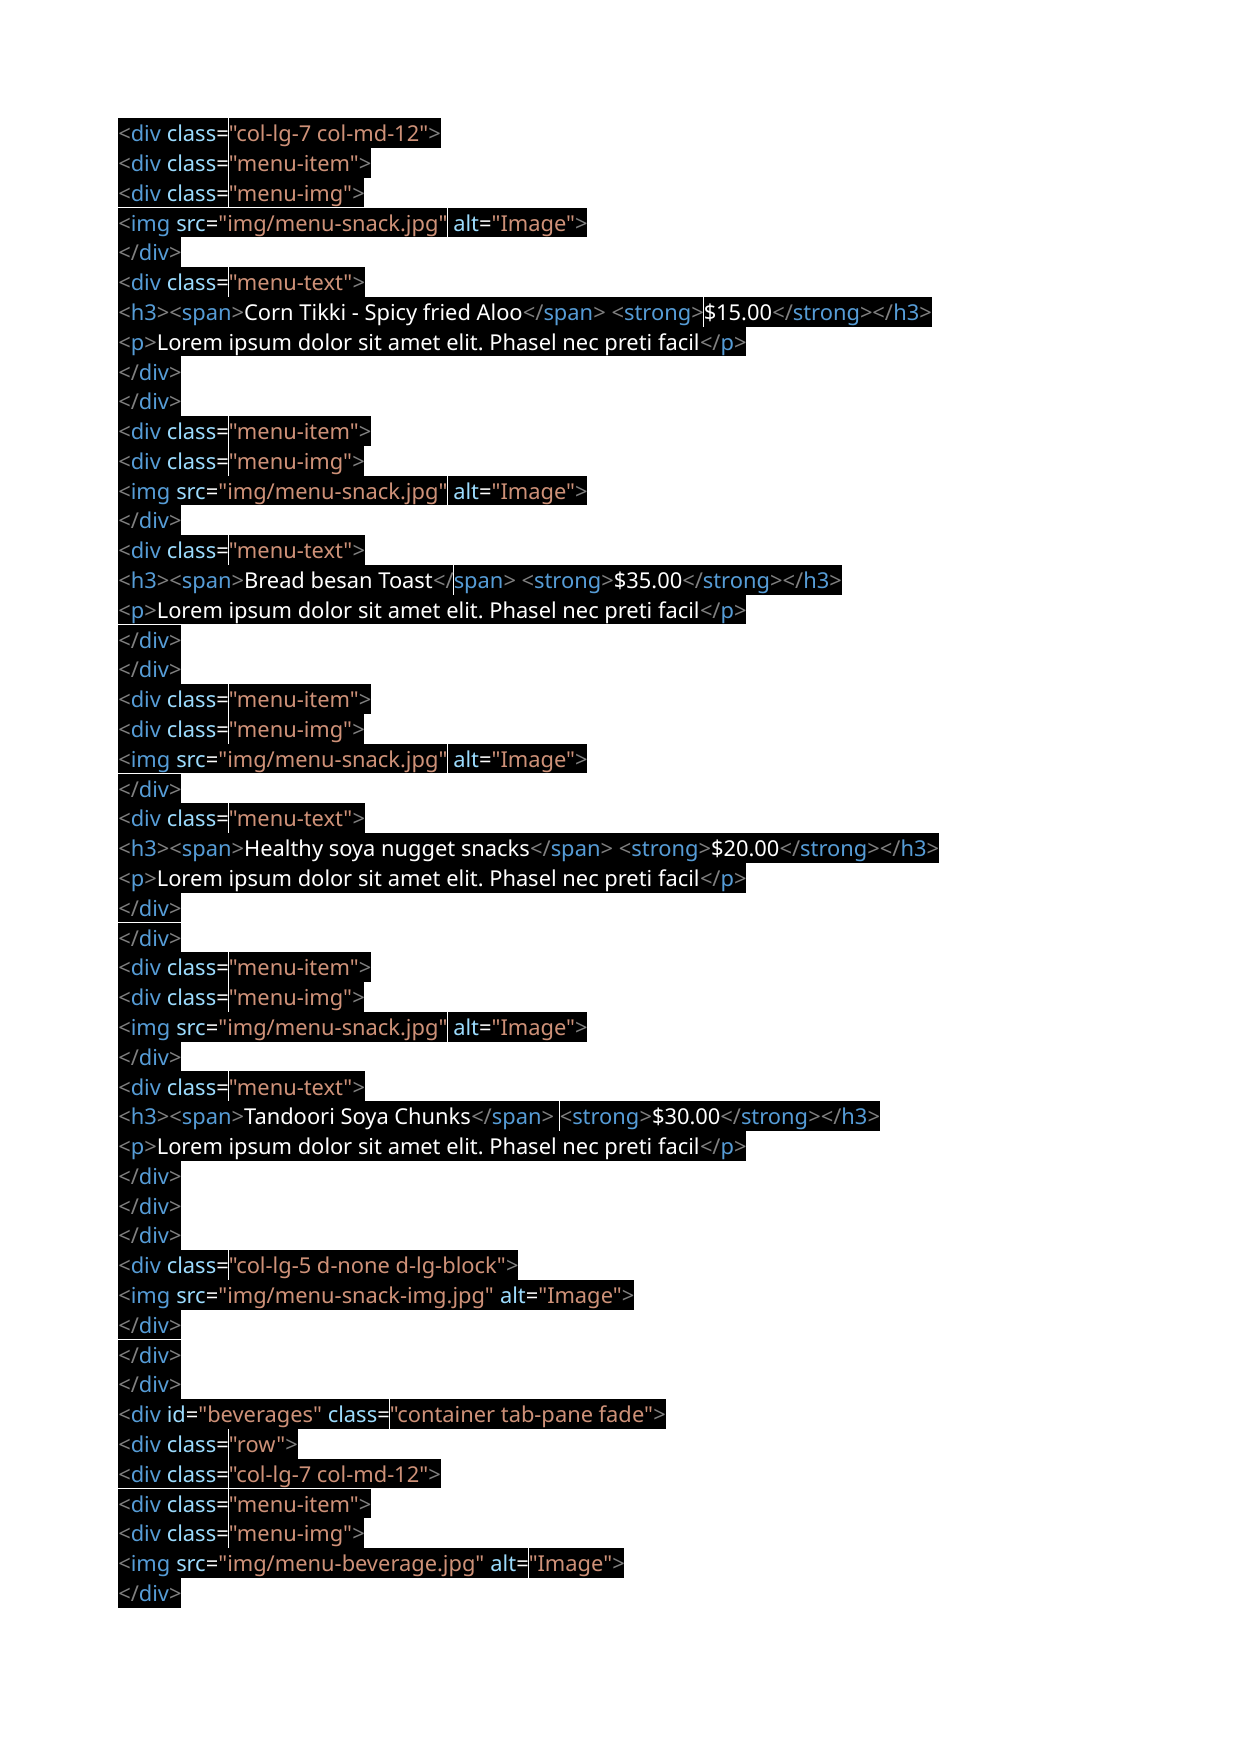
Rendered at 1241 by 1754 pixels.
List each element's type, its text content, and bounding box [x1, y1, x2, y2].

text <h3><span>Corn Tikki - Spicy fried Aloo</span> <strong>$15.00</strong></h3> [118, 297, 1122, 327]
text <div class="col-lg-7 col-md-12"> [118, 118, 1122, 148]
text </div> [118, 1161, 1122, 1191]
text <div class="menu-item"> [118, 1488, 1122, 1518]
text </div> [118, 893, 1122, 922]
text <img src="img/menu-snack.jpg" alt="Image"> [118, 476, 1122, 505]
text </div> [118, 1220, 1122, 1250]
text <div class="menu-text"> [118, 1071, 1122, 1101]
text <div class="menu-img"> [118, 1518, 1122, 1548]
text </div> [118, 1339, 1122, 1369]
text </div> [118, 237, 1122, 267]
text <img src="img/menu-snack-img.jpg" alt="Image"> [118, 1280, 1122, 1310]
text </div> [118, 624, 1122, 654]
text <h3><span>Healthy soya nugget snacks</span> <strong>$20.00</strong></h3> [118, 833, 1122, 863]
text </div> [118, 922, 1122, 952]
text <div id="beverages" class="container tab-pane fade"> [118, 1399, 1122, 1429]
text <div class="menu-img"> [118, 446, 1122, 476]
text <div class="menu-item"> [118, 416, 1122, 446]
text <h3><span>Bread besan Toast</span> <strong>$35.00</strong></h3> [118, 565, 1122, 595]
text <div class="menu-text"> [118, 803, 1122, 833]
text <img src="img/menu-beverage.jpg" alt="Image"> [118, 1548, 1122, 1578]
text <img src="img/menu-snack.jpg" alt="Image"> [118, 207, 1122, 237]
text <h3><span>Tandoori Soya Chunks</span> <strong>$30.00</strong></h3> [118, 1101, 1122, 1131]
text </div> [118, 1369, 1122, 1399]
text <div class="menu-item"> [118, 148, 1122, 178]
text <div class="menu-img"> [118, 178, 1122, 207]
text </div> [118, 654, 1122, 684]
text <img src="img/menu-snack.jpg" alt="Image"> [118, 1012, 1122, 1042]
text </div> [118, 773, 1122, 803]
text </div> [118, 505, 1122, 535]
text <p>Lorem ipsum dolor sit amet elit. Phasel nec preti facil</p> [118, 863, 1122, 893]
text <img src="img/menu-snack.jpg" alt="Image"> [118, 744, 1122, 773]
text <div class="col-lg-7 col-md-12"> [118, 1459, 1122, 1488]
text </div> [118, 1042, 1122, 1071]
text <div class="col-lg-5 d-none d-lg-block"> [118, 1250, 1122, 1280]
text </div> [118, 1191, 1122, 1220]
text <div class="menu-item"> [118, 684, 1122, 714]
text <div class="menu-text"> [118, 535, 1122, 565]
text </div> [118, 1578, 1122, 1608]
text </div> [118, 386, 1122, 416]
text </div> [118, 1310, 1122, 1339]
text <div class="row"> [118, 1429, 1122, 1459]
text <p>Lorem ipsum dolor sit amet elit. Phasel nec preti facil</p> [118, 1131, 1122, 1161]
text <div class="menu-img"> [118, 714, 1122, 744]
text <div class="menu-item"> [118, 952, 1122, 982]
text </div> [118, 356, 1122, 386]
text <div class="menu-img"> [118, 982, 1122, 1012]
text <div class="menu-text"> [118, 267, 1122, 297]
text <p>Lorem ipsum dolor sit amet elit. Phasel nec preti facil</p> [118, 327, 1122, 356]
text <p>Lorem ipsum dolor sit amet elit. Phasel nec preti facil</p> [118, 595, 1122, 624]
